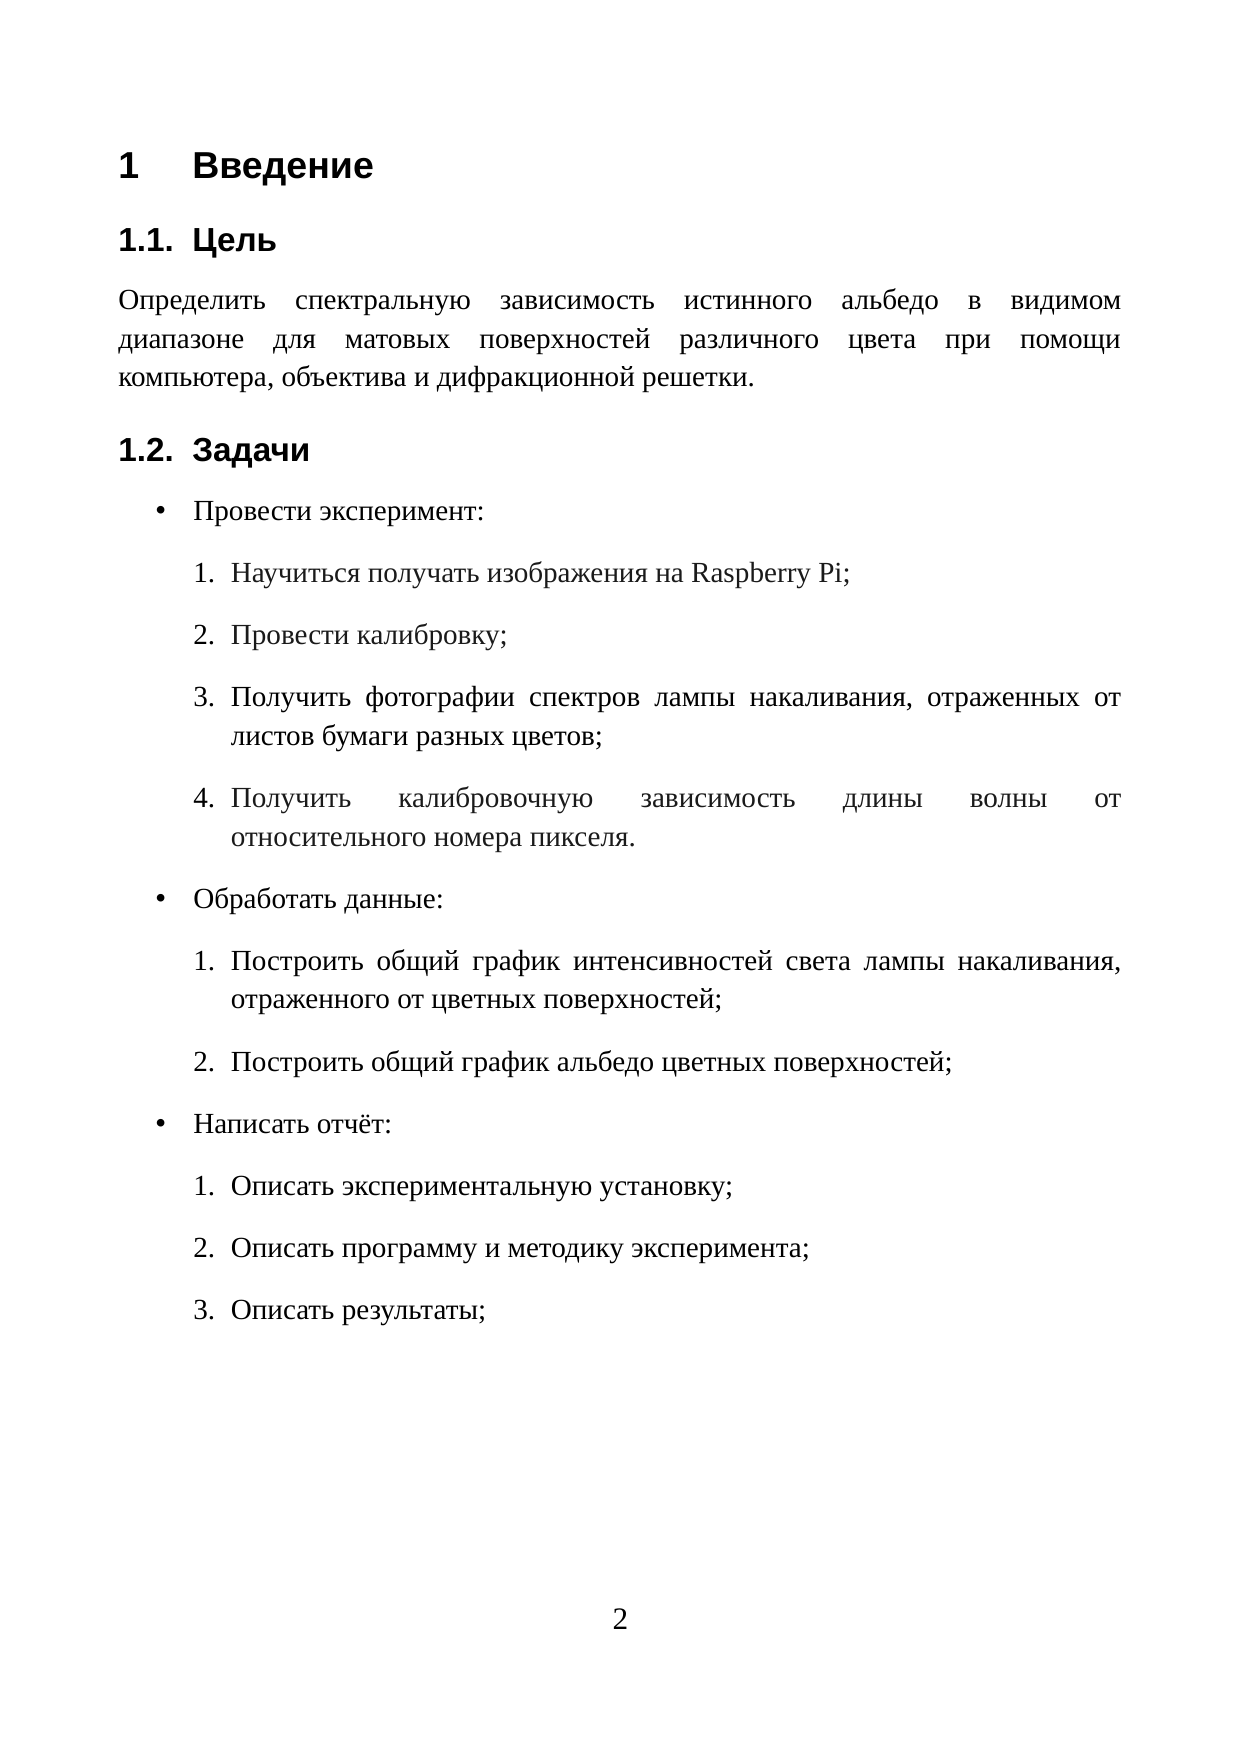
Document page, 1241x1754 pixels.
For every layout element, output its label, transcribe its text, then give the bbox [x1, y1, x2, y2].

text Определить спектральную зависимость истинного альбедо в видимом диапазоне для матовых поверхностей различного цвета при помощи компьютера, объектива и дифракционной решетки. [118, 282, 1122, 393]
subtitle Задачи [118, 431, 1122, 469]
list Описать программу и методику эксперимента; [193, 1230, 1122, 1263]
list Написать отчёт: [156, 1106, 1122, 1139]
list Построить общий график альбедо цветных поверхностей; [193, 1044, 1122, 1077]
list Научиться получать изображения на Raspberry Pi; [193, 555, 1122, 589]
list Описать результаты; [193, 1292, 1122, 1326]
list Получить калибровочную зависимость длины волны от относительного номера пикселя. [193, 780, 1122, 852]
list Построить общий график интенсивностей света лампы накаливания, отраженного от цветных поверхностей; [193, 943, 1122, 1015]
list Описать экспериментальную установку; [193, 1168, 1122, 1201]
list Провести калибровку; [193, 617, 1122, 651]
list Обработать данные: [156, 881, 1122, 914]
list Получить фотографии спектров лампы накаливания, отраженных от листов бумаги разных цветов; [193, 679, 1122, 752]
subtitle Введение [118, 143, 1122, 186]
subtitle Цель [118, 219, 1122, 258]
list Провести эксперимент: [156, 493, 1122, 527]
